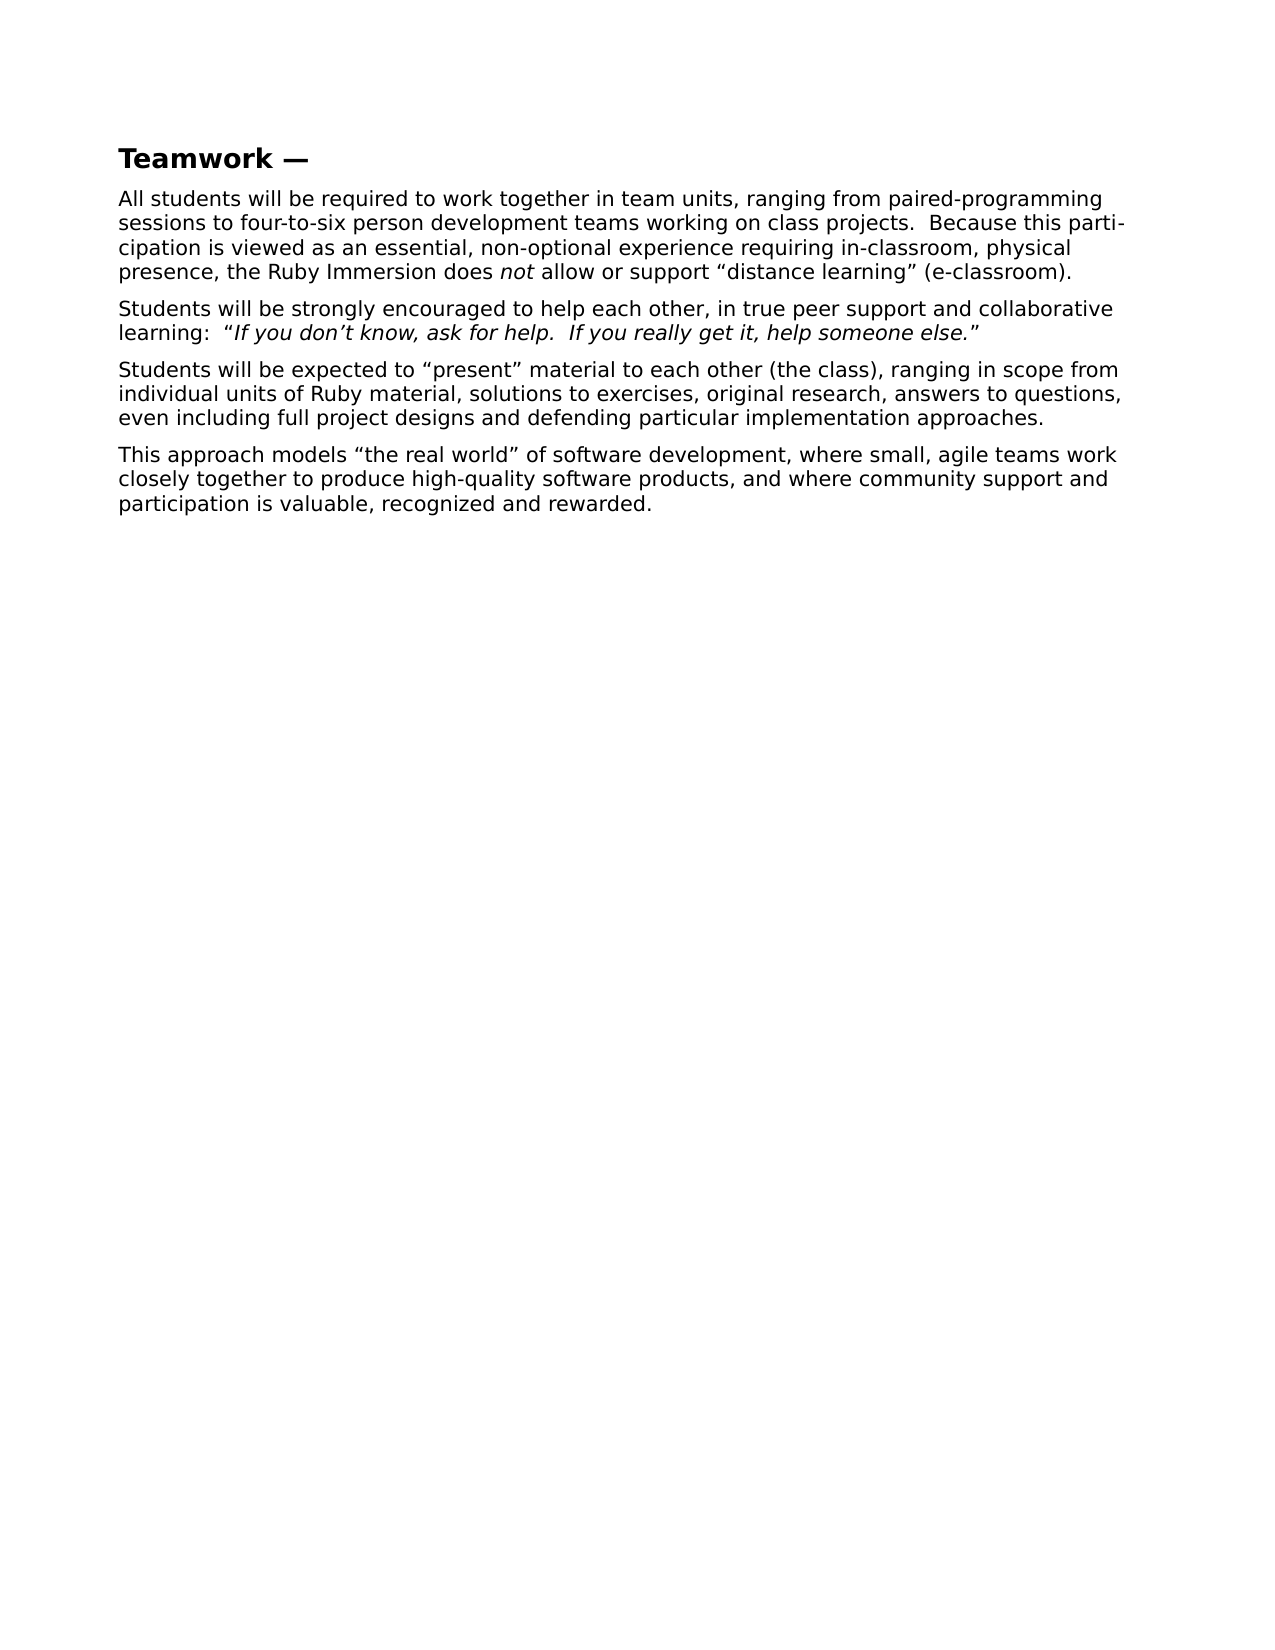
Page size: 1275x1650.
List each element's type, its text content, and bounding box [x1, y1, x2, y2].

text All students will be required to work together in team units, ranging from paired-programming sessions to four-to-six person development teams working on class projects. Because this parti­cipation is viewed as an essential, non-optional experience requiring in-classroom, physical presence, the Ruby Immersion does not allow or support “distance learning” (e-classroom). [118, 187, 1157, 284]
text This approach models “the real world” of software development, where small, agile teams work closely together to produce high-quality software products, and where community support and participation is valuable, recognized and rewarded. [118, 443, 1157, 516]
text Students will be expected to “present” material to each other (the class), ranging in scope from individual units of Ruby material, solutions to exercises, original research, answers to questions, even including full project designs and defending particular implementation approaches. [118, 358, 1157, 431]
text Teamwork — [118, 143, 1157, 175]
text Students will be strongly encouraged to help each other, in true peer support and collaborative learning: “If you don’t know, ask for help. If you really get it, help someone else.” [118, 297, 1157, 345]
